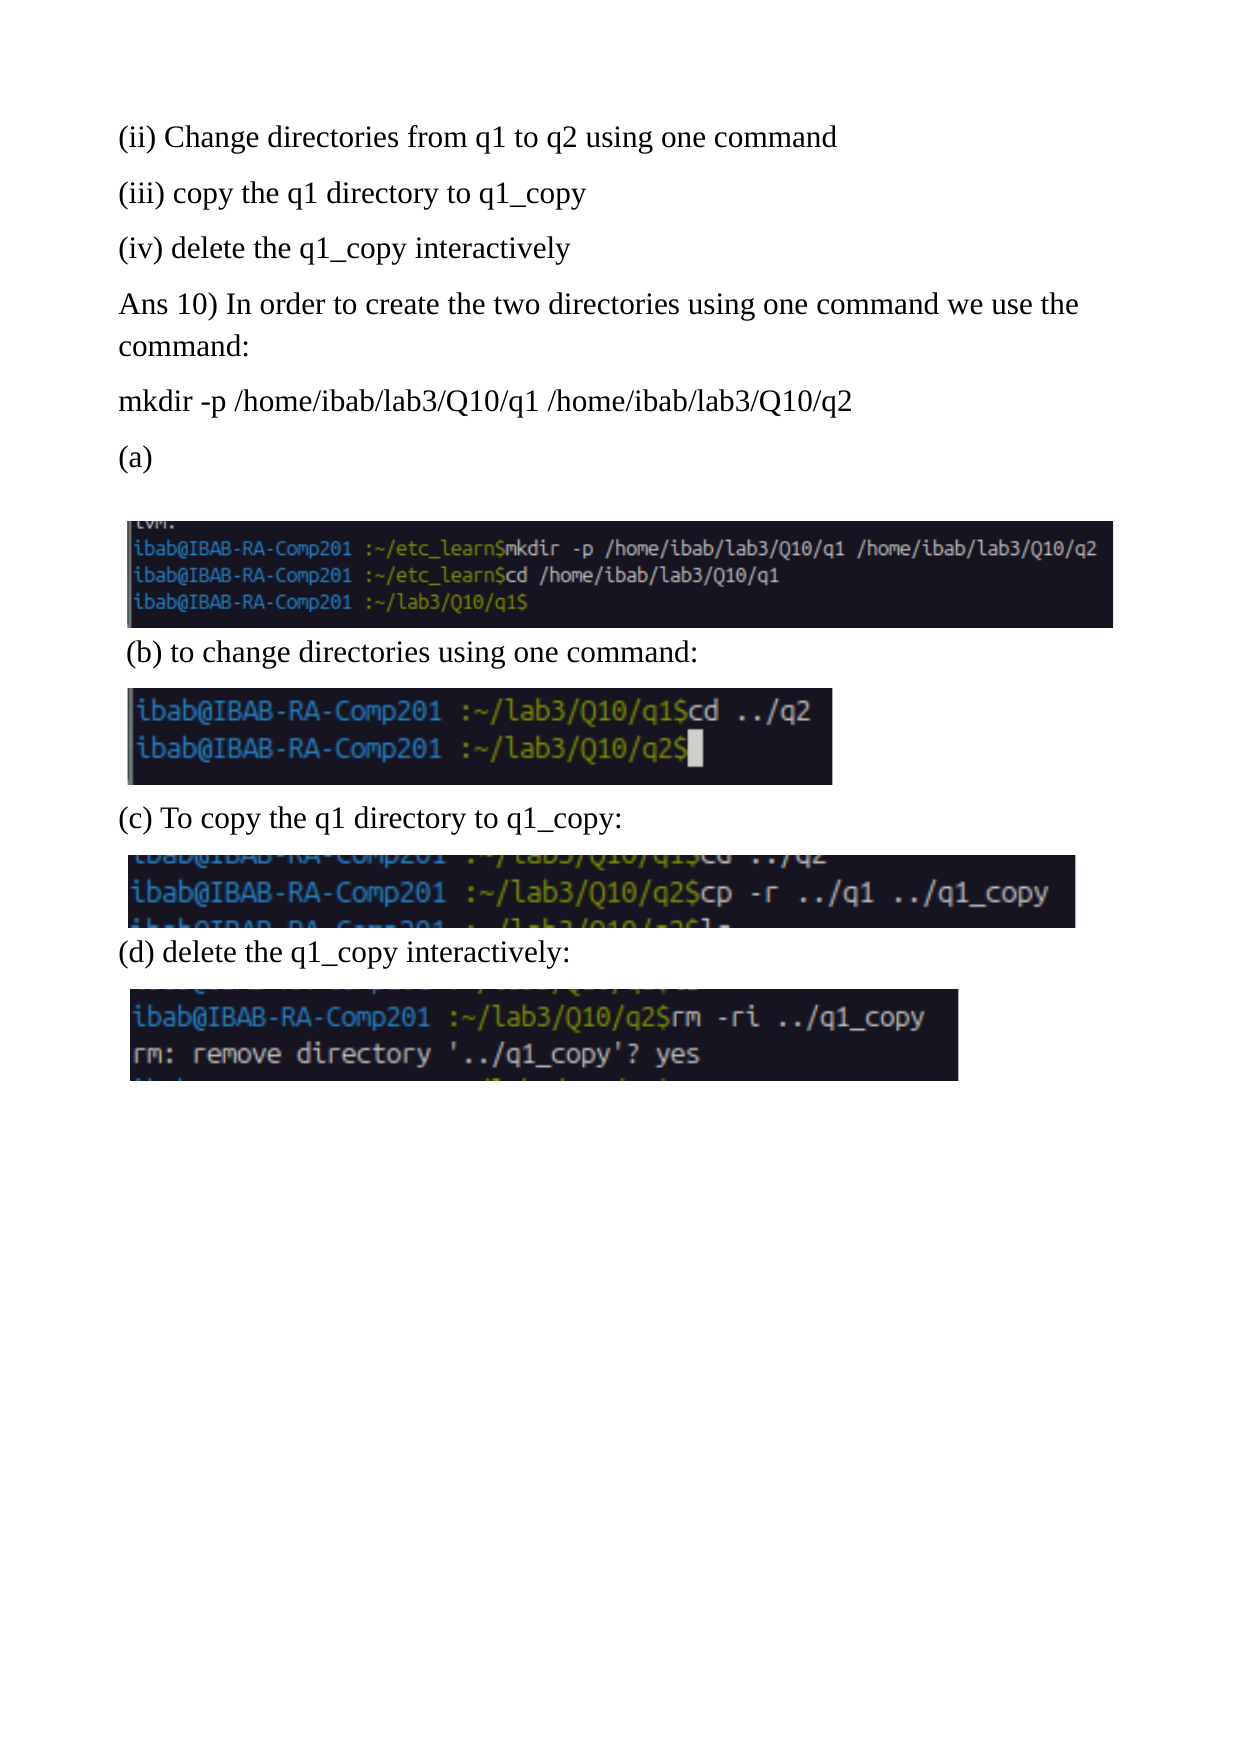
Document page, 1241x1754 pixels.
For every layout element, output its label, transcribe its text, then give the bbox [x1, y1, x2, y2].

text (ii) Change directories from q1 to q2 using one command [118, 118, 1122, 154]
text mkdir -p /home/ibab/lab3/Q10/q1 /home/ibab/lab3/Q10/q2 [118, 383, 1122, 419]
text (iv) delete the q1_copy interactively [118, 230, 1122, 266]
text (d) delete the q1_copy interactively: [118, 856, 1122, 969]
picture [130, 989, 959, 1081]
picture [127, 688, 833, 785]
text Ans 10) In order to create the two directories using one command we use the command: [118, 286, 1122, 363]
picture [128, 855, 1076, 928]
picture [127, 521, 1114, 628]
text (iii) copy the q1 directory to q1_copy [118, 174, 1122, 210]
text (a) [118, 438, 1122, 474]
text (b) to change directories using one command: [118, 494, 1122, 669]
text (c) To copy the q1 directory to q1_copy: [118, 800, 1122, 836]
